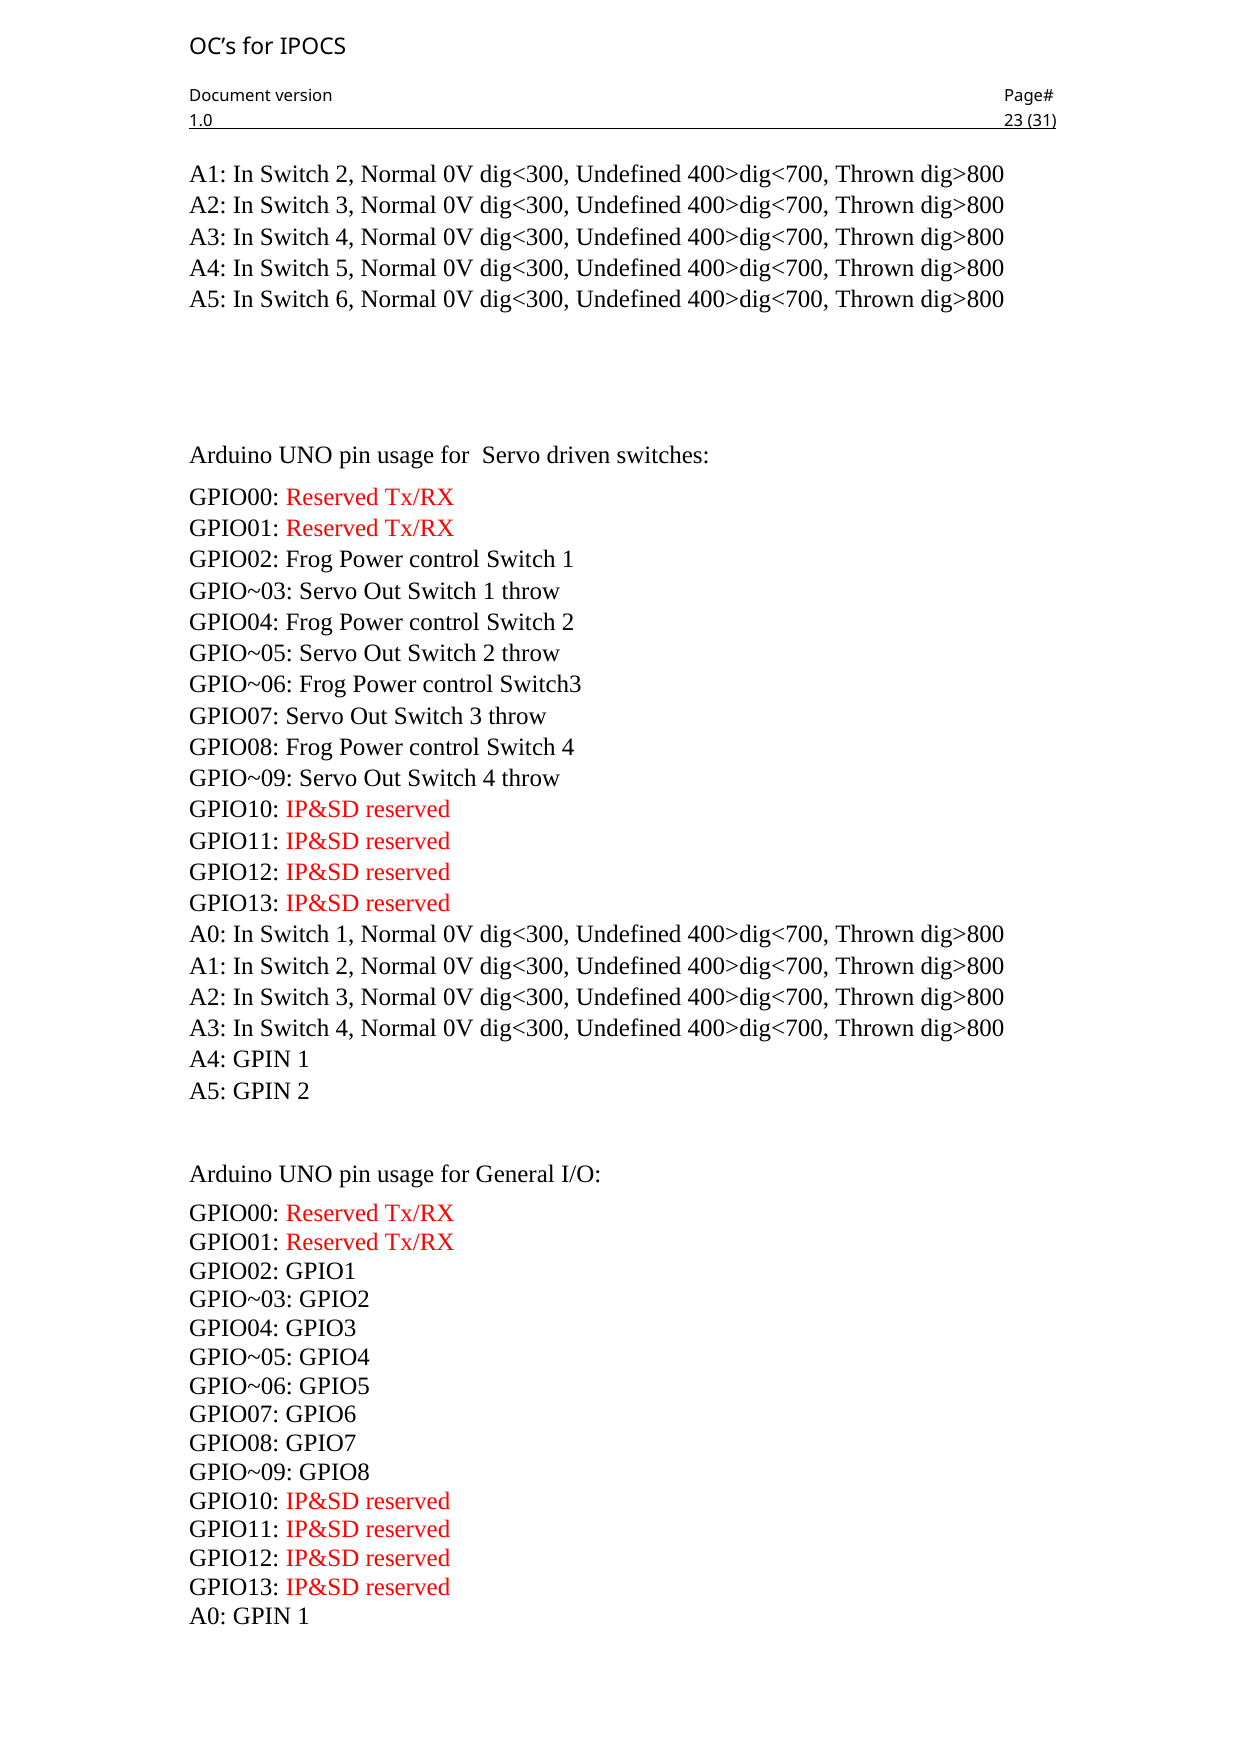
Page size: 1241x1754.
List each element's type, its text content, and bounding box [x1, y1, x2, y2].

text GPIO00: Reserved Tx/RX GPIO01: Reserved Tx/RX GPIO02: GPIO1 GPIO~03: GPIO2 GPIO04: GPIO3 GPIO~05: GPIO4 GPIO~06: GPIO5 GPIO07: GPIO6 GPIO08: GPIO7 GPIO~09: GPIO8 GPIO10: IP&SD reserved GPIO11: IP&SD reserved GPIO12: IP&SD reserved GPIO13: IP&SD reserved A0: GPIN 1 [189, 1198, 1122, 1629]
text A1: In Switch 2, Normal 0V dig<300, Undefined 400>dig<700, Thrown dig>800 A2: In Switch 3, Normal 0V dig<300, Undefined 400>dig<700, Thrown dig>800 A3: In Switch 4, Normal 0V dig<300, Undefined 400>dig<700, Thrown dig>800 A4: In Switch 5, Normal 0V dig<300, Undefined 400>dig<700, Thrown dig>800 A5: In Switch 6, Normal 0V dig<300, Undefined 400>dig<700, Thrown dig>800 [189, 157, 1122, 344]
text GPIO00: Reserved Tx/RX GPIO01: Reserved Tx/RX GPIO02: Frog Power control Switch 1 GPIO~03: Servo Out Switch 1 throw GPIO04: Frog Power control Switch 2 GPIO~05: Servo Out Switch 2 throw GPIO~06: Frog Power control Switch3 GPIO07: Servo Out Switch 3 throw GPIO08: Frog Power control Switch 4 GPIO~09: Servo Out Switch 4 throw GPIO10: IP&SD reserved GPIO11: IP&SD reserved GPIO12: IP&SD reserved GPIO13: IP&SD reserved A0: In Switch 1, Normal 0V dig<300, Undefined 400>dig<700, Thrown dig>800 A1: In Switch 2, Normal 0V dig<300, Undefined 400>dig<700, Thrown dig>800 A2: In Switch 3, Normal 0V dig<300, Undefined 400>dig<700, Thrown dig>800 A3: In Switch 4, Normal 0V dig<300, Undefined 400>dig<700, Thrown dig>800 A4: GPIN 1 A5: GPIN 2 [189, 479, 1122, 1104]
text Arduino UNO pin usage for General I/O: [189, 1157, 1122, 1188]
text Arduino UNO pin usage for Servo driven switches: [189, 438, 1122, 469]
